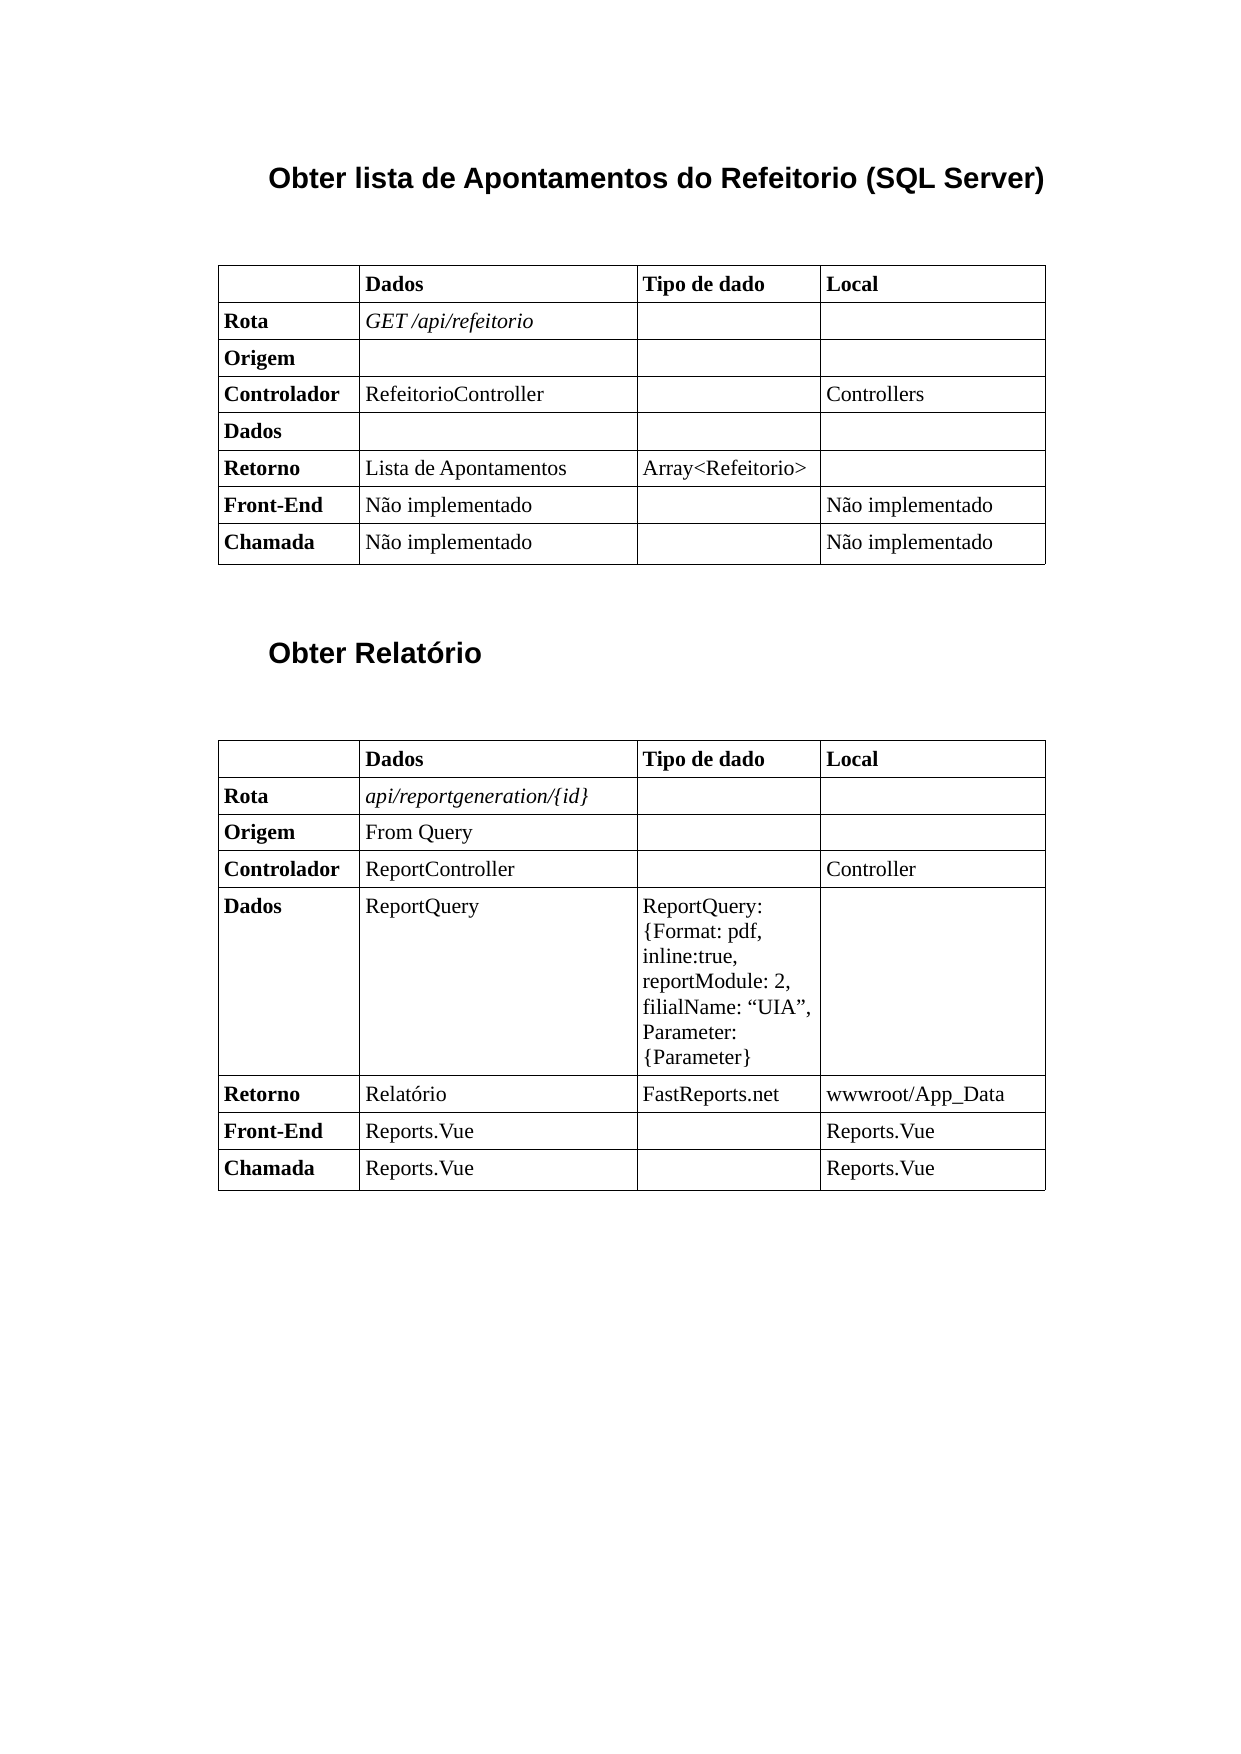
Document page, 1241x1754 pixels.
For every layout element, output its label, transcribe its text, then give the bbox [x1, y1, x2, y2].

table_cell Reports.Vue [821, 1150, 1045, 1190]
table_cell ReportQuery: {Format: pdf, inline:true, reportModule: 2, filialName: “UIA”, Parameter: {Parameter} [638, 888, 820, 1075]
table_cell Não implementado [360, 524, 637, 564]
table_cell Lista de Apontamentos [360, 451, 637, 486]
table_cell [821, 340, 1045, 376]
table_cell [821, 413, 1045, 449]
table_cell Controllers [821, 377, 1045, 412]
subtitle Obter lista de Apontamentos do Refeitorio (SQL Server) [118, 161, 1122, 195]
table_cell Reports.Vue [360, 1150, 637, 1190]
table_cell Rota [219, 778, 359, 813]
table_cell Relatório [360, 1076, 637, 1112]
table_cell GET /api/refeitorio [360, 303, 637, 339]
table_cell RefeitorioController [360, 377, 637, 412]
table_cell Front-End [219, 487, 359, 523]
table_header Dados [360, 741, 637, 777]
table_header Local [821, 266, 1045, 302]
table_cell [638, 778, 820, 813]
table_cell Não implementado [821, 524, 1045, 564]
table_cell [638, 340, 820, 376]
table_cell wwwroot/App_Data [821, 1076, 1045, 1112]
table_cell [638, 303, 820, 339]
table_cell [821, 815, 1045, 850]
table_cell FastReports.net [638, 1076, 820, 1112]
table_cell Reports.Vue [821, 1113, 1045, 1149]
table_cell [638, 1113, 820, 1149]
table_cell [638, 524, 820, 564]
table_header Dados [360, 266, 637, 302]
table_cell Front-End [219, 1113, 359, 1149]
table_cell [638, 487, 820, 523]
subtitle Obter Relatório [118, 636, 1122, 670]
table_cell Origem [219, 815, 359, 850]
table_cell [821, 303, 1045, 339]
table_cell Rota [219, 303, 359, 339]
table_header Local [821, 741, 1045, 777]
table_cell Controlador [219, 377, 359, 412]
table_cell Array<Refeitorio> [638, 451, 820, 486]
table_cell [821, 888, 1045, 1075]
table_cell [638, 815, 820, 850]
table_cell Retorno [219, 1076, 359, 1112]
table_cell [638, 413, 820, 449]
table_header Tipo de dado [638, 266, 820, 302]
table_header Tipo de dado [638, 741, 820, 777]
table_cell Não implementado [360, 487, 637, 523]
table_cell [360, 413, 637, 449]
table_cell Controlador [219, 851, 359, 887]
table_cell Chamada [219, 524, 359, 564]
table_cell [638, 851, 820, 887]
table_cell [638, 1150, 820, 1190]
table_cell [821, 778, 1045, 813]
table_cell [360, 340, 637, 376]
table_cell [821, 451, 1045, 486]
table_cell ReportQuery [360, 888, 637, 1075]
table_cell api/reportgeneration/{id} [360, 778, 637, 813]
table_cell Dados [219, 888, 359, 1075]
table_cell ReportController [360, 851, 637, 887]
table_cell Não implementado [821, 487, 1045, 523]
table_cell Chamada [219, 1150, 359, 1190]
table_cell Origem [219, 340, 359, 376]
table_cell [638, 377, 820, 412]
table_cell Retorno [219, 451, 359, 486]
table_cell Controller [821, 851, 1045, 887]
table_header [219, 266, 359, 302]
table_cell From Query [360, 815, 637, 850]
table_cell Reports.Vue [360, 1113, 637, 1149]
table_header [219, 741, 359, 777]
table_cell Dados [219, 413, 359, 449]
